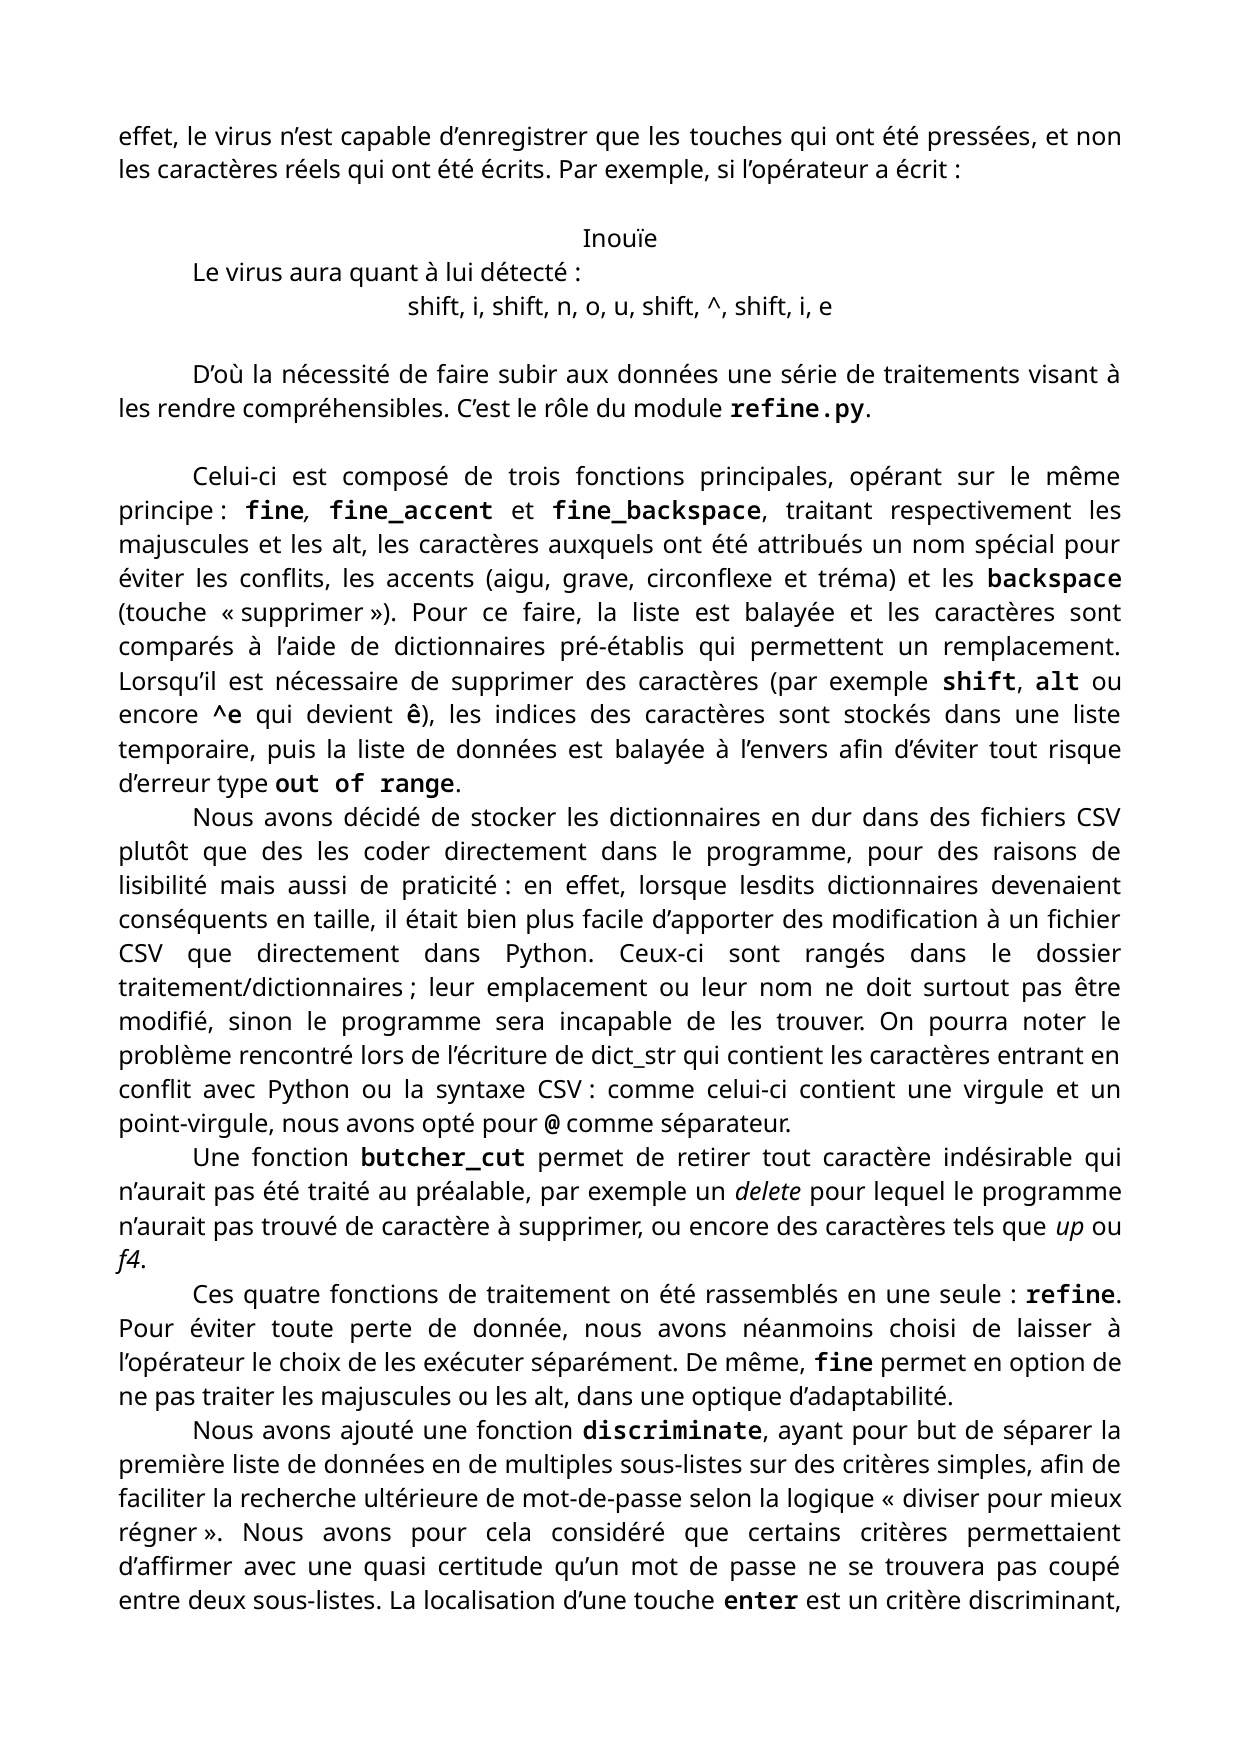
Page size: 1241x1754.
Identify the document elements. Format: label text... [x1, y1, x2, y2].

text Une fonction butcher_cut permet de retirer tout caractère indésirable qui n’aurait pas été traité au préalable, par exemple un delete pour lequel le programme n’aurait pas trouvé de caractère à supprimer, ou encore des caractères tels que up ou f4. [118, 1140, 1122, 1276]
text effet, le virus n’est capable d’enregistrer que les touches qui ont été pressées, et non les caractères réels qui ont été écrits. Par exemple, si l’opérateur a écrit : [118, 118, 1122, 186]
text D’où la nécessité de faire subir aux données une série de traitements visant à les rendre compréhensibles. C’est le rôle du module refine.py. [118, 357, 1122, 425]
text Nous avons décidé de stocker les dictionnaires en dur dans des fichiers CSV plutôt que des les coder directement dans le programme, pour des raisons de lisibilité mais aussi de praticité : en effet, lorsque lesdits dictionnaires devenaient conséquents en taille, il était bien plus facile d’apporter des modification à un fichier CSV que directement dans Python. Ceux-ci sont rangés dans le dossier traitement/dictionnaires ; leur emplacement ou leur nom ne doit surtout pas être modifié, sinon le programme sera incapable de les trouver. On pourra noter le problème rencontré lors de l’écriture de dict_str qui contient les caractères entrant en conflit avec Python ou la syntaxe CSV : comme celui-ci contient une virgule et un point-virgule, nous avons opté pour @ comme séparateur. [118, 799, 1122, 1140]
text Nous avons ajouté une fonction discriminate, ayant pour but de séparer la première liste de données en de multiples sous-listes sur des critères simples, afin de faciliter la recherche ultérieure de mot-de-passe selon la logique « diviser pour mieux régner ». Nous avons pour cela considéré que certains critères permettaient d’affirmer avec une quasi certitude qu’un mot de passe ne se trouvera pas coupé entre deux sous-listes. La localisation d’une touche enter est un critère discriminant, [118, 1412, 1122, 1617]
text Ces quatre fonctions de traitement on été rassemblés en une seule : refine. Pour éviter toute perte de donnée, nous avons néanmoins choisi de laisser à l’opérateur le choix de les exécuter séparément. De même, fine permet en option de ne pas traiter les majuscules ou les alt, dans une optique d’adaptabilité. [118, 1276, 1122, 1412]
text Celui-ci est composé de trois fonctions principales, opérant sur le même principe : fine, fine_accent et fine_backspace, traitant respectivement les majuscules et les alt, les caractères auxquels ont été attribués un nom spécial pour éviter les conflits, les accents (aigu, grave, circonflexe et tréma) et les backspace (touche « supprimer »). Pour ce faire, la liste est balayée et les caractères sont comparés à l’aide de dictionnaires pré-établis qui permettent un remplacement. Lorsqu’il est nécessaire de supprimer des caractères (par exemple shift, alt ou encore ^e qui devient ê), les indices des caractères sont stockés dans une liste temporaire, puis la liste de données est balayée à l’envers afin d’éviter tout risque d’erreur type out of range. [118, 459, 1122, 799]
text Inouïe [118, 220, 1122, 254]
text Le virus aura quant à lui détecté : [118, 254, 1122, 288]
text shift, i, shift, n, o, u, shift, ^, shift, i, e [118, 288, 1122, 322]
